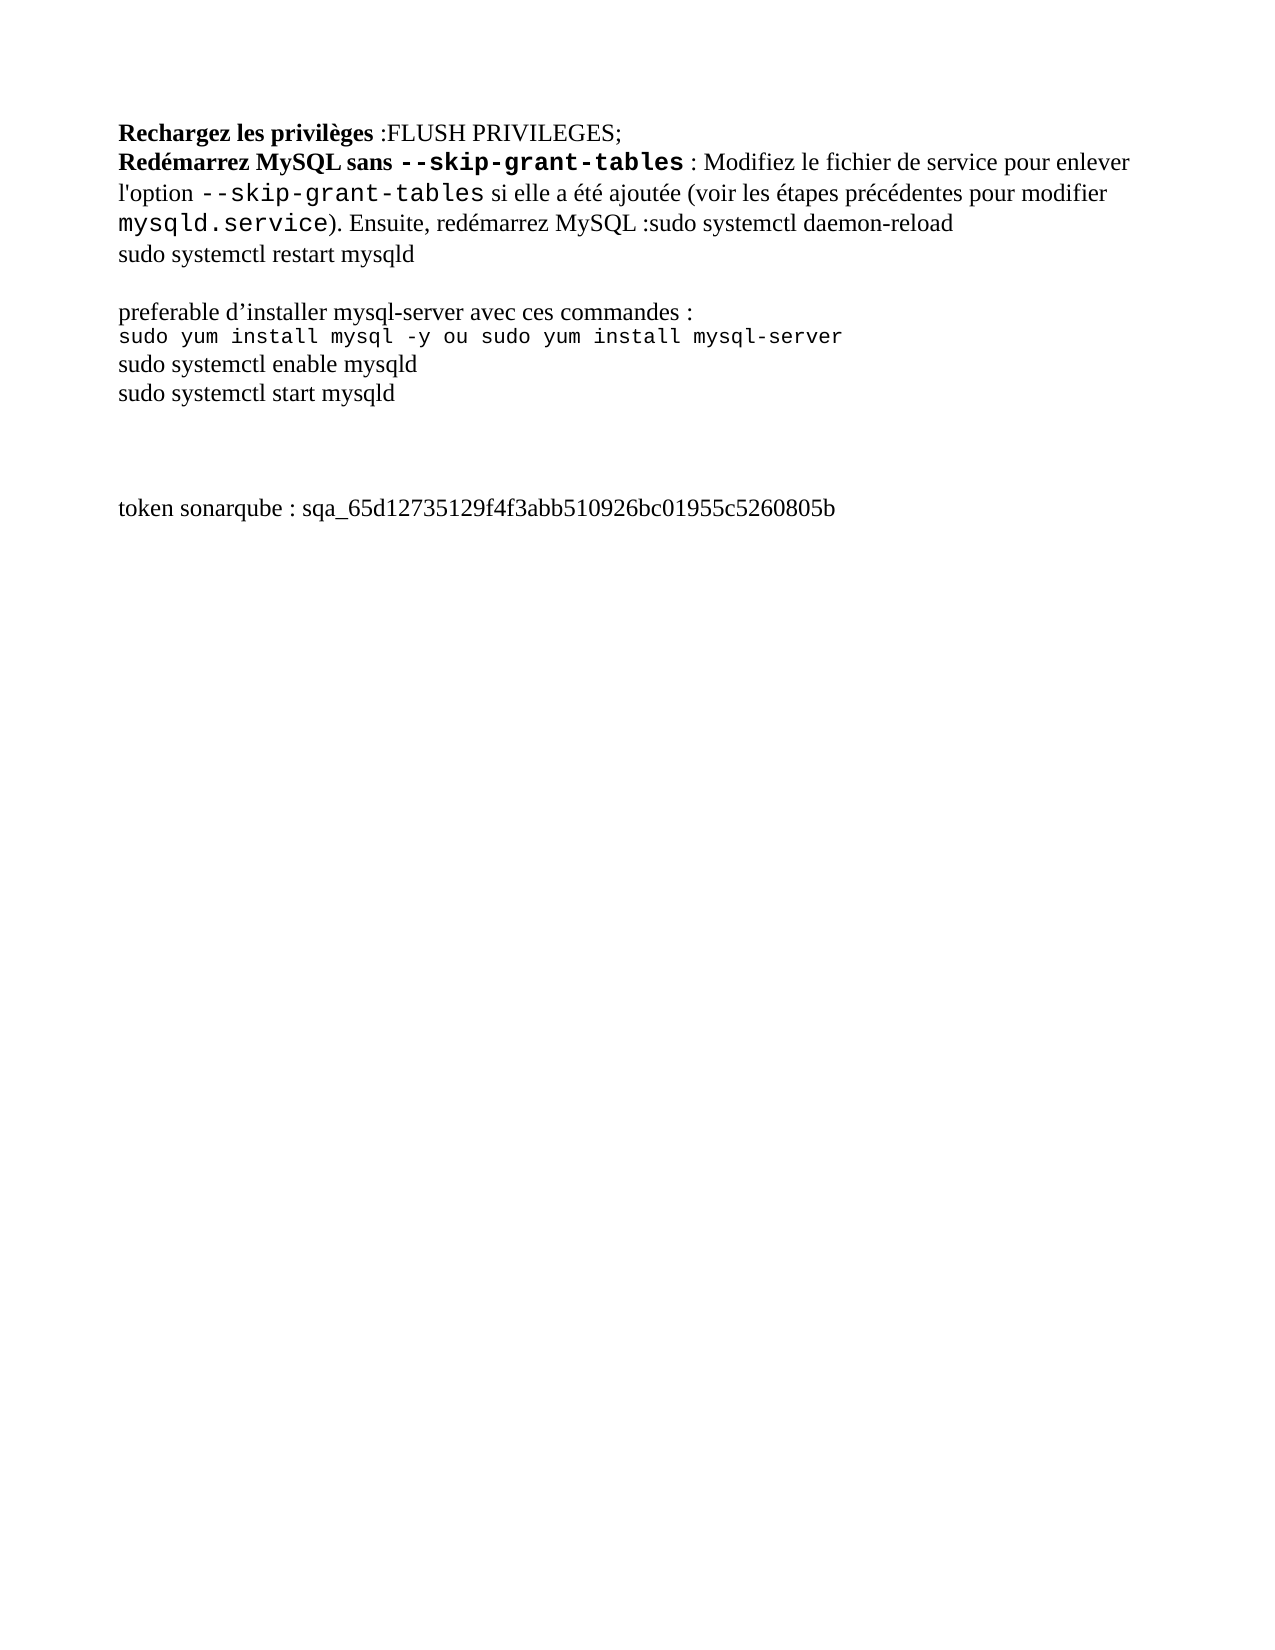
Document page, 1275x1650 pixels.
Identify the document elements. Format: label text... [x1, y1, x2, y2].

text Rechargez les privilèges :FLUSH PRIVILEGES; [118, 118, 1157, 147]
text preferable d’installer mysql-server avec ces commandes : [118, 297, 1157, 326]
text sudo systemctl start mysqld [118, 378, 1157, 407]
text sudo yum install mysql -y ou sudo yum install mysql-server [118, 326, 1157, 349]
text sudo systemctl enable mysqld [118, 349, 1157, 378]
text token sonarqube : sqa_65d12735129f4f3abb510926bc01955c5260805b [118, 493, 1157, 522]
text sudo systemctl restart mysqld [118, 239, 1157, 268]
text Redémarrez MySQL sans --skip-grant-tables : Modifiez le fichier de service pour enlever l'option --skip-grant-tables si elle a été ajoutée (voir les étapes précédentes pour modifier mysqld.service). Ensuite, redémarrez MySQL :sudo systemctl daemon-reload [118, 147, 1157, 239]
